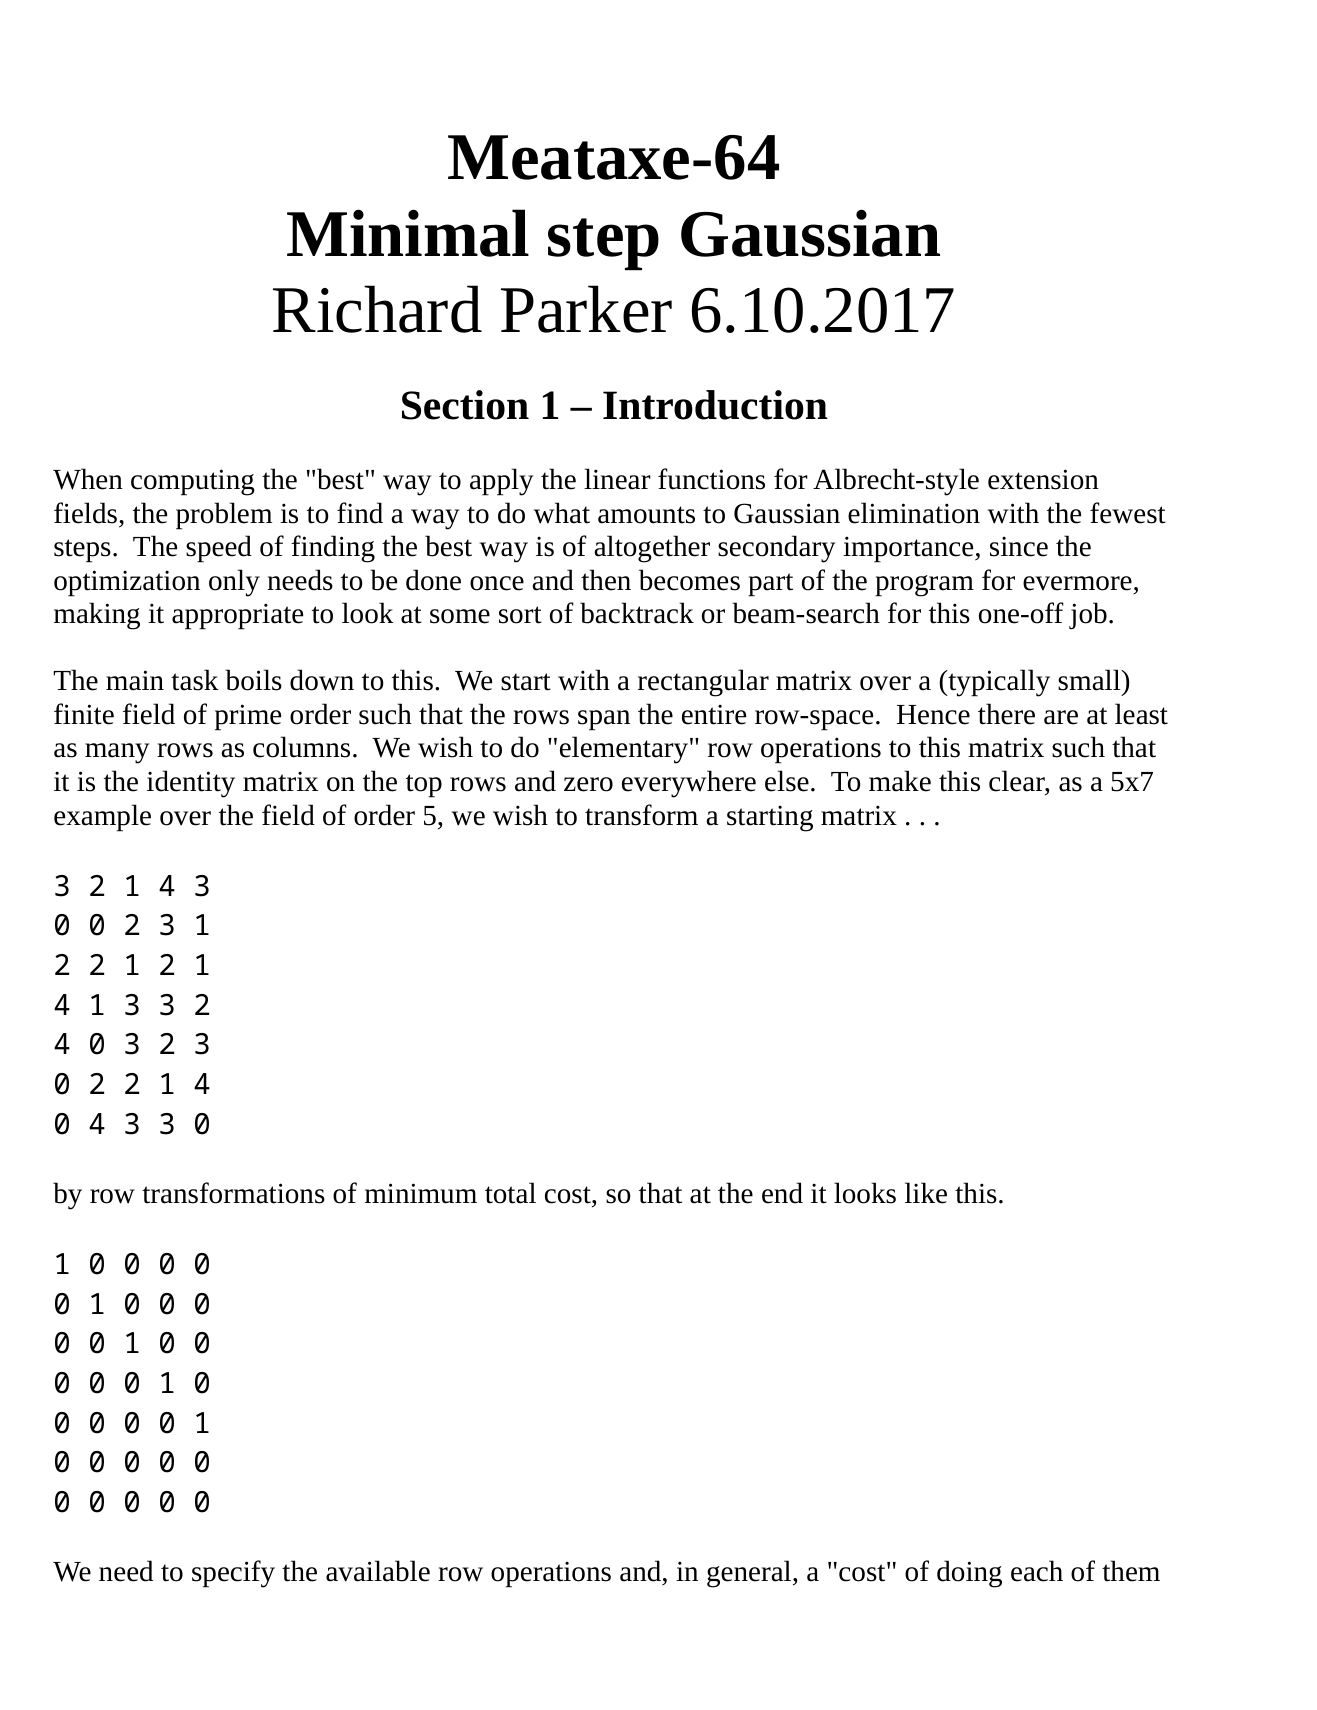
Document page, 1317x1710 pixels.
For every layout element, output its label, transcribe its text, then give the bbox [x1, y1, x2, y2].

text 4 0 3 2 3 [53, 1023, 1174, 1063]
text 0 0 0 0 1 [53, 1402, 1174, 1442]
text 4 1 3 3 2 [53, 984, 1174, 1023]
text 0 0 2 3 1 [53, 904, 1174, 944]
text 0 4 3 3 0 [53, 1103, 1174, 1143]
text When computing the "best" way to apply the linear functions for Albrecht-style extension fields, the problem is to find a way to do what amounts to Gaussian elimination with the fewest steps. The speed of finding the best way is of altogether secondary importance, since the optimization only needs to be done once and then becomes part of the program for evermore, making it appropriate to look at some sort of backtrack or beam-search for this one-off job. [53, 462, 1174, 630]
text The main task boils down to this. We start with a rectangular matrix over a (typically small) finite field of prime order such that the rows span the entire row-space. Hence there are at least as many rows as columns. We wish to do "elementary" row operations to this matrix such that it is the identity matrix on the top rows and zero everywhere else. To make this clear, as a 5x7 example over the field of order 5, we wish to transform a starting matrix . . . [53, 663, 1174, 831]
text 0 0 0 1 0 [53, 1362, 1174, 1402]
text 1 0 0 0 0 [53, 1243, 1174, 1283]
text 0 0 0 0 0 [53, 1442, 1174, 1481]
text Minimal step Gaussian [53, 194, 1174, 271]
text by row transformations of minimum total cost, so that at the end it looks like this. [53, 1176, 1174, 1210]
text 0 1 0 0 0 [53, 1283, 1174, 1323]
text Section 1 – Introduction [53, 381, 1174, 429]
text We need to specify the available row operations and, in general, a "cost" of doing each of them [53, 1554, 1174, 1588]
text 0 0 1 0 0 [53, 1323, 1174, 1362]
text 3 2 1 4 3 [53, 865, 1174, 904]
text Richard Parker 6.10.2017 [53, 271, 1174, 347]
text 0 0 0 0 0 [53, 1481, 1174, 1521]
text 0 2 2 1 4 [53, 1063, 1174, 1103]
text Meataxe-64 [53, 117, 1174, 194]
text 2 2 1 2 1 [53, 944, 1174, 984]
